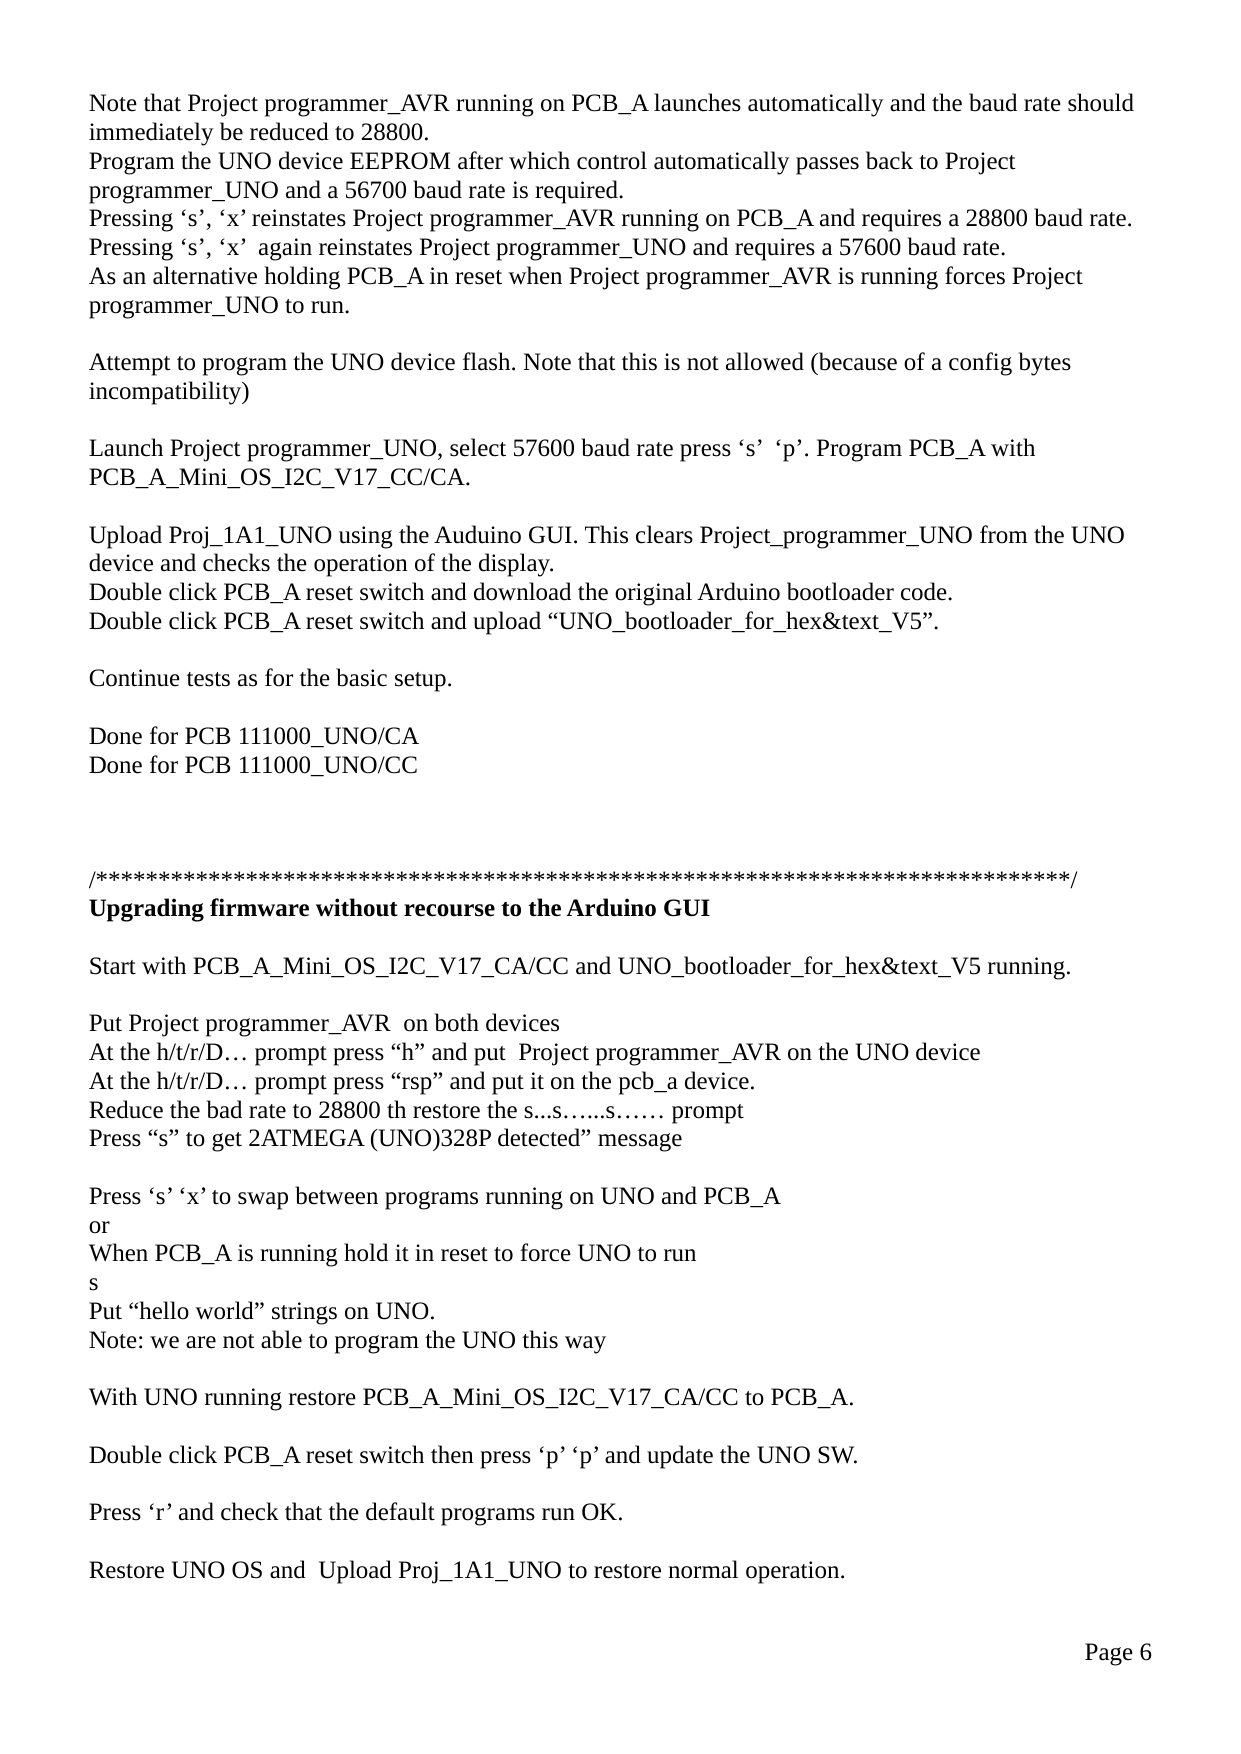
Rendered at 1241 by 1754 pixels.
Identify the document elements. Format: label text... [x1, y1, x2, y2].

text Put Project programmer_AVR on both devices [88, 1008, 1152, 1037]
text Note that Project programmer_AVR running on PCB_A launches automatically and the baud rate should immediately be reduced to 28800. [88, 88, 1152, 146]
text /******************************************************************************/ [88, 865, 1152, 893]
text At the h/t/r/D… prompt press “rsp” and put it on the pcb_a device. [88, 1066, 1152, 1095]
text When PCB_A is running hold it in reset to force UNO to run [88, 1238, 1152, 1267]
text As an alternative holding PCB_A in reset when Project programmer_AVR is running forces Project programmer_UNO to run. [88, 261, 1152, 318]
text At the h/t/r/D… prompt press “h” and put Project programmer_AVR on the UNO device [88, 1037, 1152, 1066]
text Launch Project programmer_UNO, select 57600 baud rate press ‘s’ ‘p’. Program PCB_A with PCB_A_Mini_OS_I2C_V17_CC/CA. [88, 433, 1152, 491]
text Double click PCB_A reset switch then press ‘p’ ‘p’ and update the UNO SW. [88, 1440, 1152, 1468]
text Start with PCB_A_Mini_OS_I2C_V17_CA/CC and UNO_bootloader_for_hex&text_V5 running. [88, 951, 1152, 980]
text Double click PCB_A reset switch and download the original Arduino bootloader code. [88, 577, 1152, 606]
text Pressing ‘s’, ‘x’ reinstates Project programmer_AVR running on PCB_A and requires a 28800 baud rate. [88, 203, 1152, 232]
text Done for PCB 111000_UNO/CA [88, 721, 1152, 750]
text or [88, 1210, 1152, 1238]
text Double click PCB_A reset switch and upload “UNO_bootloader_for_hex&text_V5”. [88, 606, 1152, 635]
text Done for PCB 111000_UNO/CC [88, 750, 1152, 778]
text Put “hello world” strings on UNO. [88, 1296, 1152, 1325]
text Press ‘s’ ‘x’ to swap between programs running on UNO and PCB_A [88, 1181, 1152, 1210]
text Press ‘r’ and check that the default programs run OK. [88, 1497, 1152, 1526]
text Continue tests as for the basic setup. [88, 663, 1152, 692]
text With UNO running restore PCB_A_Mini_OS_I2C_V17_CA/CC to PCB_A. [88, 1382, 1152, 1411]
text Program the UNO device EEPROM after which control automatically passes back to Project programmer_UNO and a 56700 baud rate is required. [88, 146, 1152, 203]
text Attempt to program the UNO device flash. Note that this is not allowed (because of a config bytes incompatibility) [88, 347, 1152, 405]
text Note: we are not able to program the UNO this way [88, 1325, 1152, 1353]
text Restore UNO OS and Upload Proj_1A1_UNO to restore normal operation. [88, 1555, 1152, 1583]
text Upgrading firmware without recourse to the Arduino GUI [88, 893, 1152, 922]
text s [88, 1267, 1152, 1296]
text Press “s” to get 2ATMEGA (UNO)328P detected” message [88, 1123, 1152, 1152]
text Reduce the bad rate to 28800 th restore the s...s…...s…… prompt [88, 1095, 1152, 1123]
text Upload Proj_1A1_UNO using the Auduino GUI. This clears Project_programmer_UNO from the UNO device and checks the operation of the display. [88, 520, 1152, 577]
text Pressing ‘s’, ‘x’ again reinstates Project programmer_UNO and requires a 57600 baud rate. [88, 232, 1152, 261]
